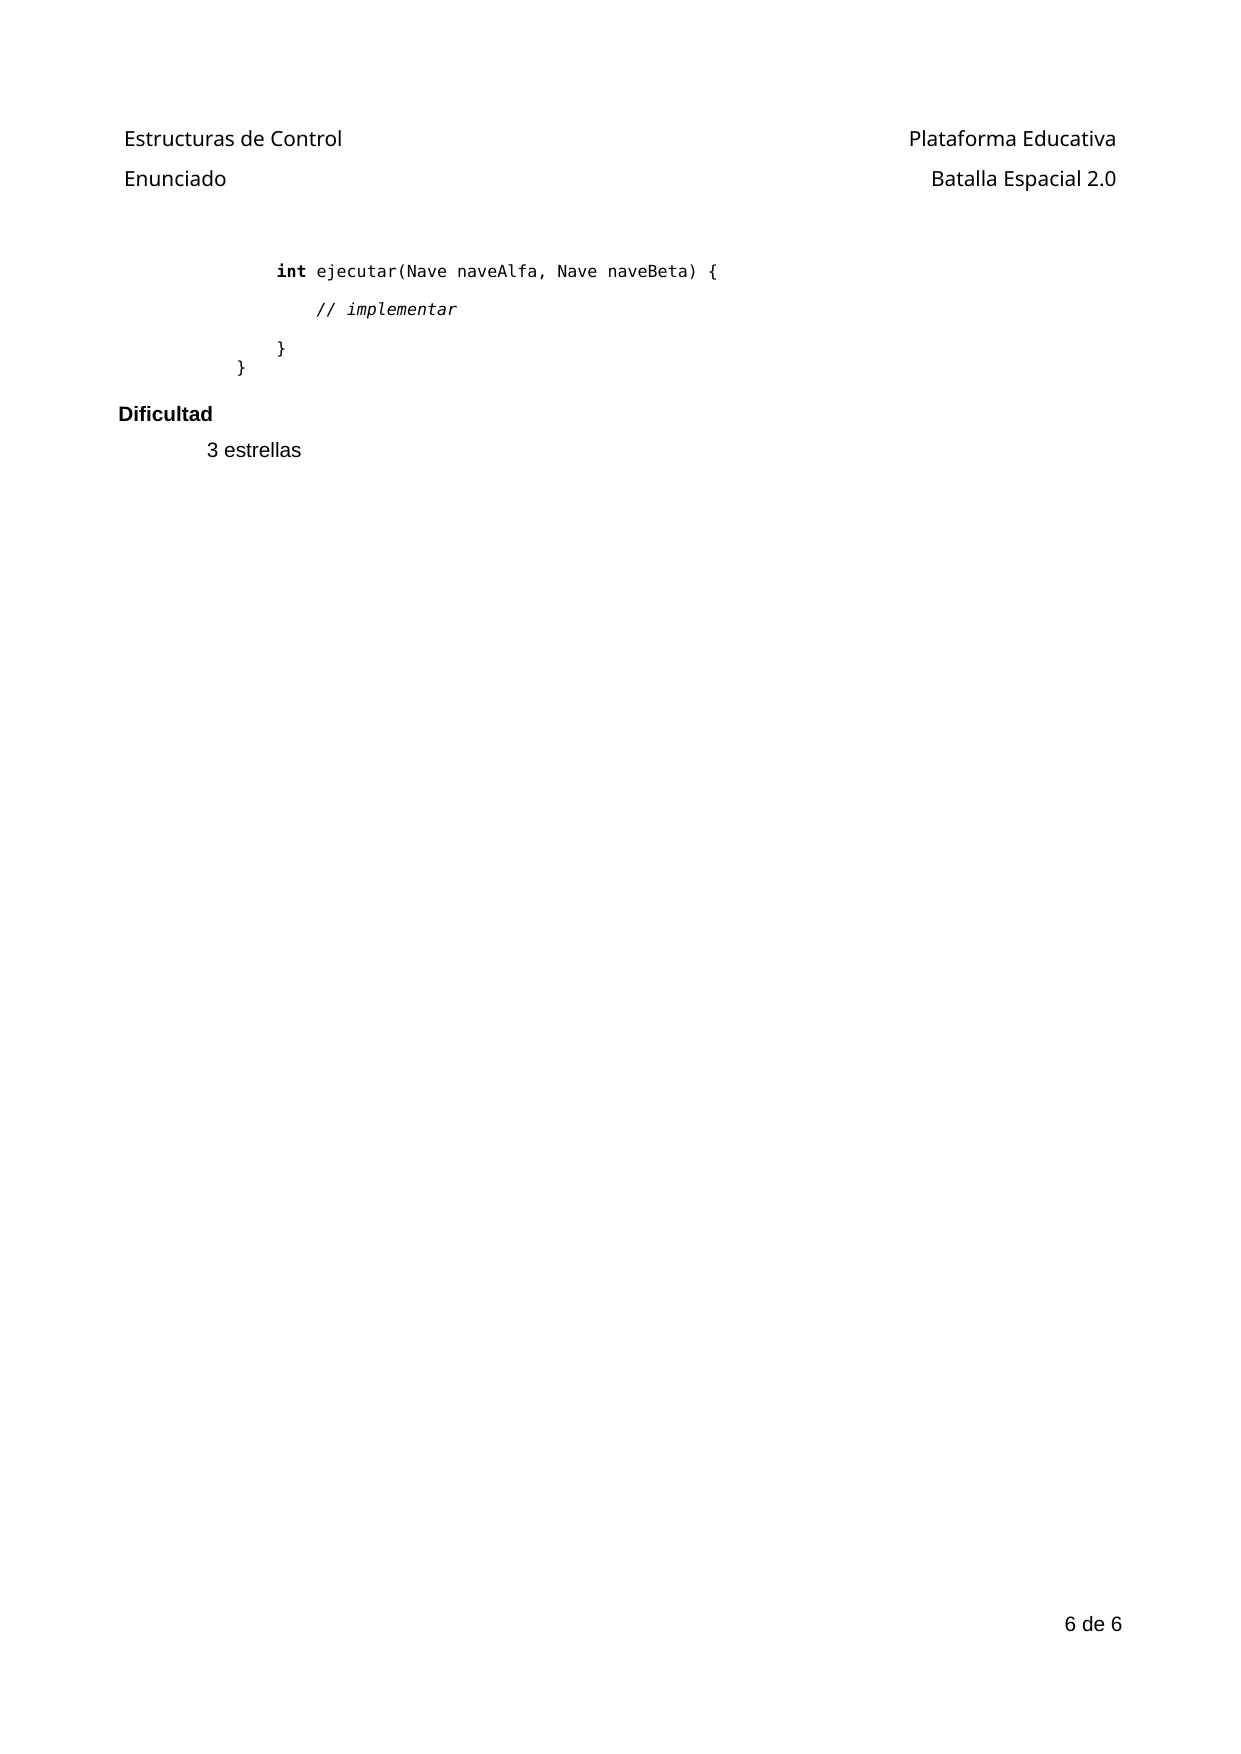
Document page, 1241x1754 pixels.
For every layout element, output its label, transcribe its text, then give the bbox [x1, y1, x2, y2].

text int ejecutar(Nave naveAlfa, Nave naveBeta) { [236, 261, 1122, 281]
text // implementar [236, 300, 1122, 319]
text } [236, 358, 1122, 378]
text } [236, 339, 1122, 358]
text 3 estrellas [118, 438, 1122, 462]
subtitle Dificultad [118, 403, 1122, 426]
